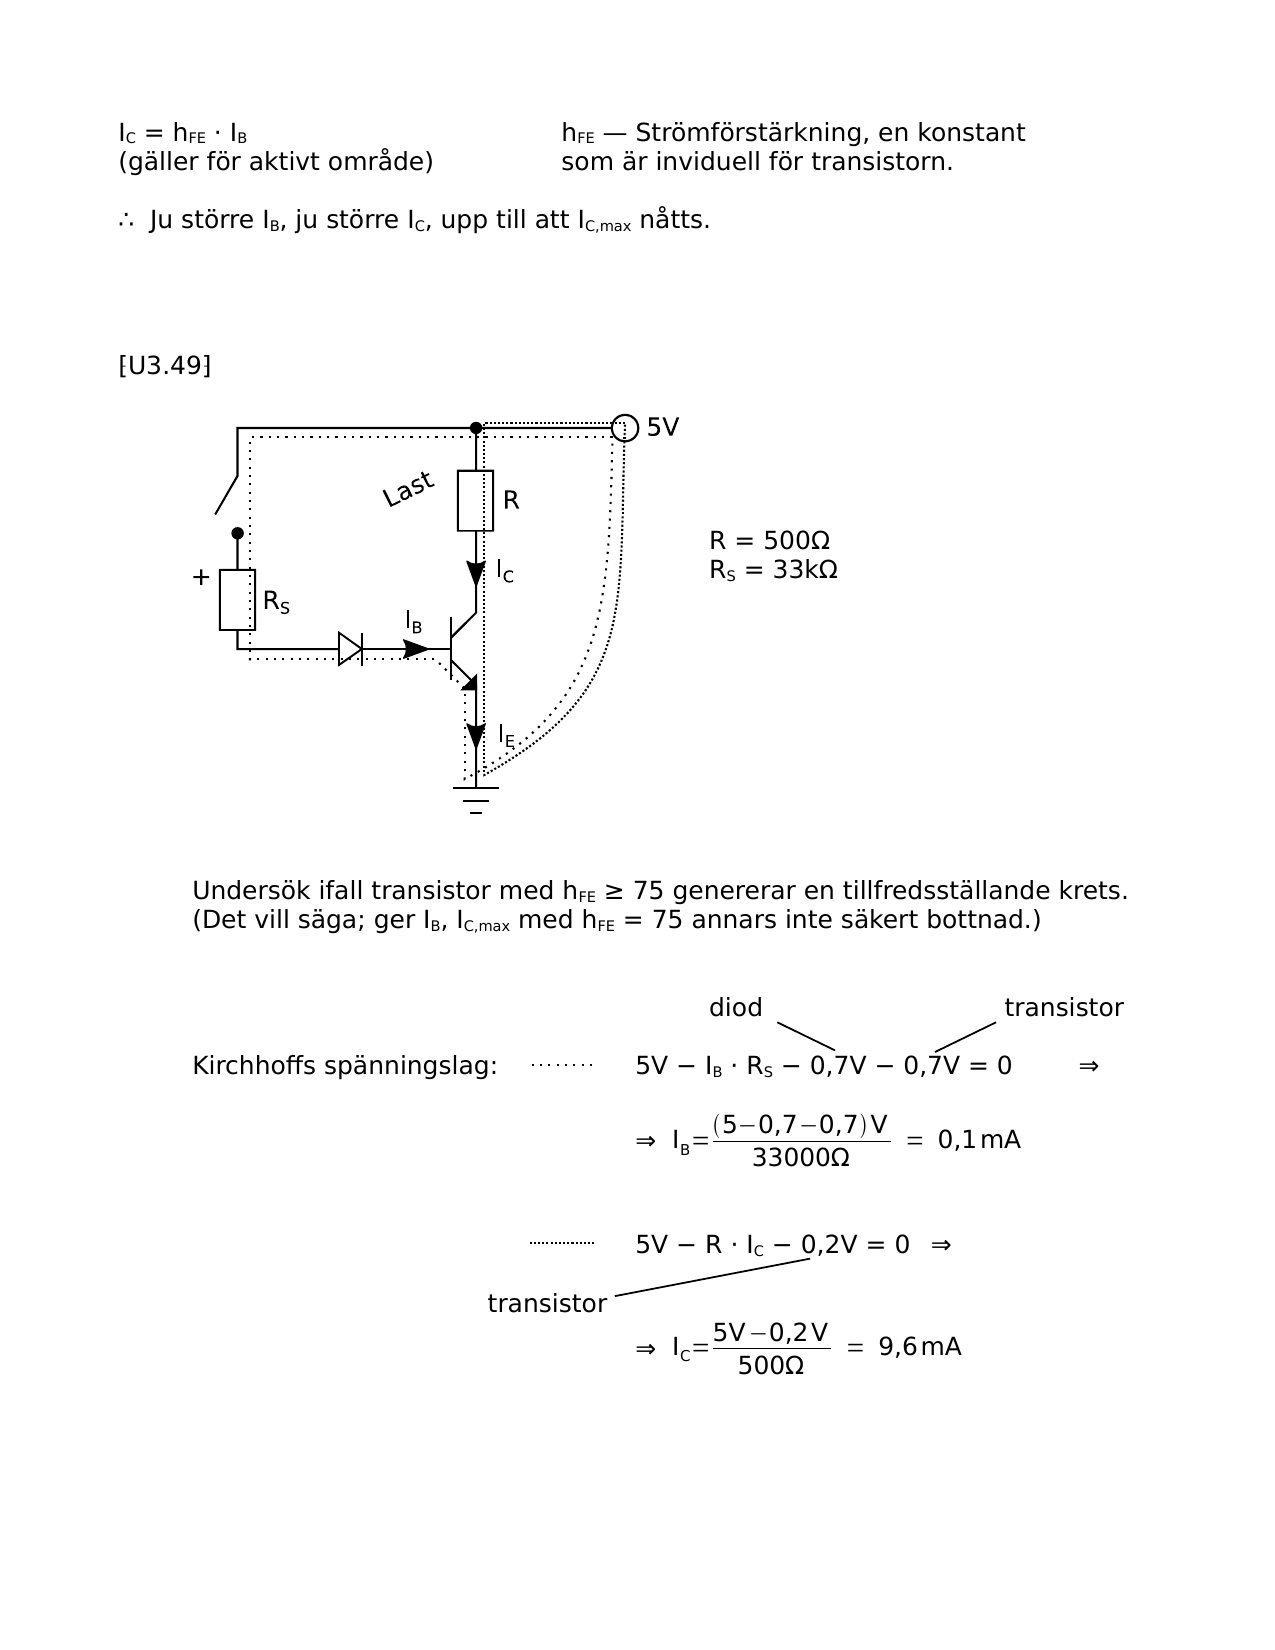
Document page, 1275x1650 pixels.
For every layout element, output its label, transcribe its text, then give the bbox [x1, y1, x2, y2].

text [118, 556, 236, 585]
text ⇒ [118, 1110, 1157, 1172]
text (Det vill säga; ger IB, IC,max med hFE = 75 annars inte säkert bottnad.) [118, 906, 1157, 935]
text ∴ Ju större IB, ju större IC, upp till att IC,max nåtts. [118, 206, 1157, 235]
text IC = hFE ⋅ IB hFE — Strömförstärkning, en konstant [118, 118, 1157, 147]
text transistor [118, 1289, 1157, 1318]
text [239, 556, 475, 585]
text Kirchhoffs spänningslag: 5V − IB ⋅ RS − 0,7V − 0,7V = 0 ⇒ [118, 1051, 1157, 1081]
text diod transistor [118, 993, 1157, 1022]
text (gäller för aktivt område) som är inviduell för transistorn. [118, 147, 1157, 176]
text Undersök ifall transistor med hFE ≥ 75 genererar en tillfredsställande krets. [118, 876, 1157, 906]
text ⇒ [118, 1318, 1157, 1380]
text RS = 33kΩ [478, 556, 1157, 585]
text R = 500Ω [478, 526, 1157, 556]
text 5V − R ⋅ IC − 0,2V = 0 ⇒ [118, 1231, 1157, 1260]
text ⁅U3.49⁆ [118, 351, 1157, 381]
text [118, 526, 475, 556]
